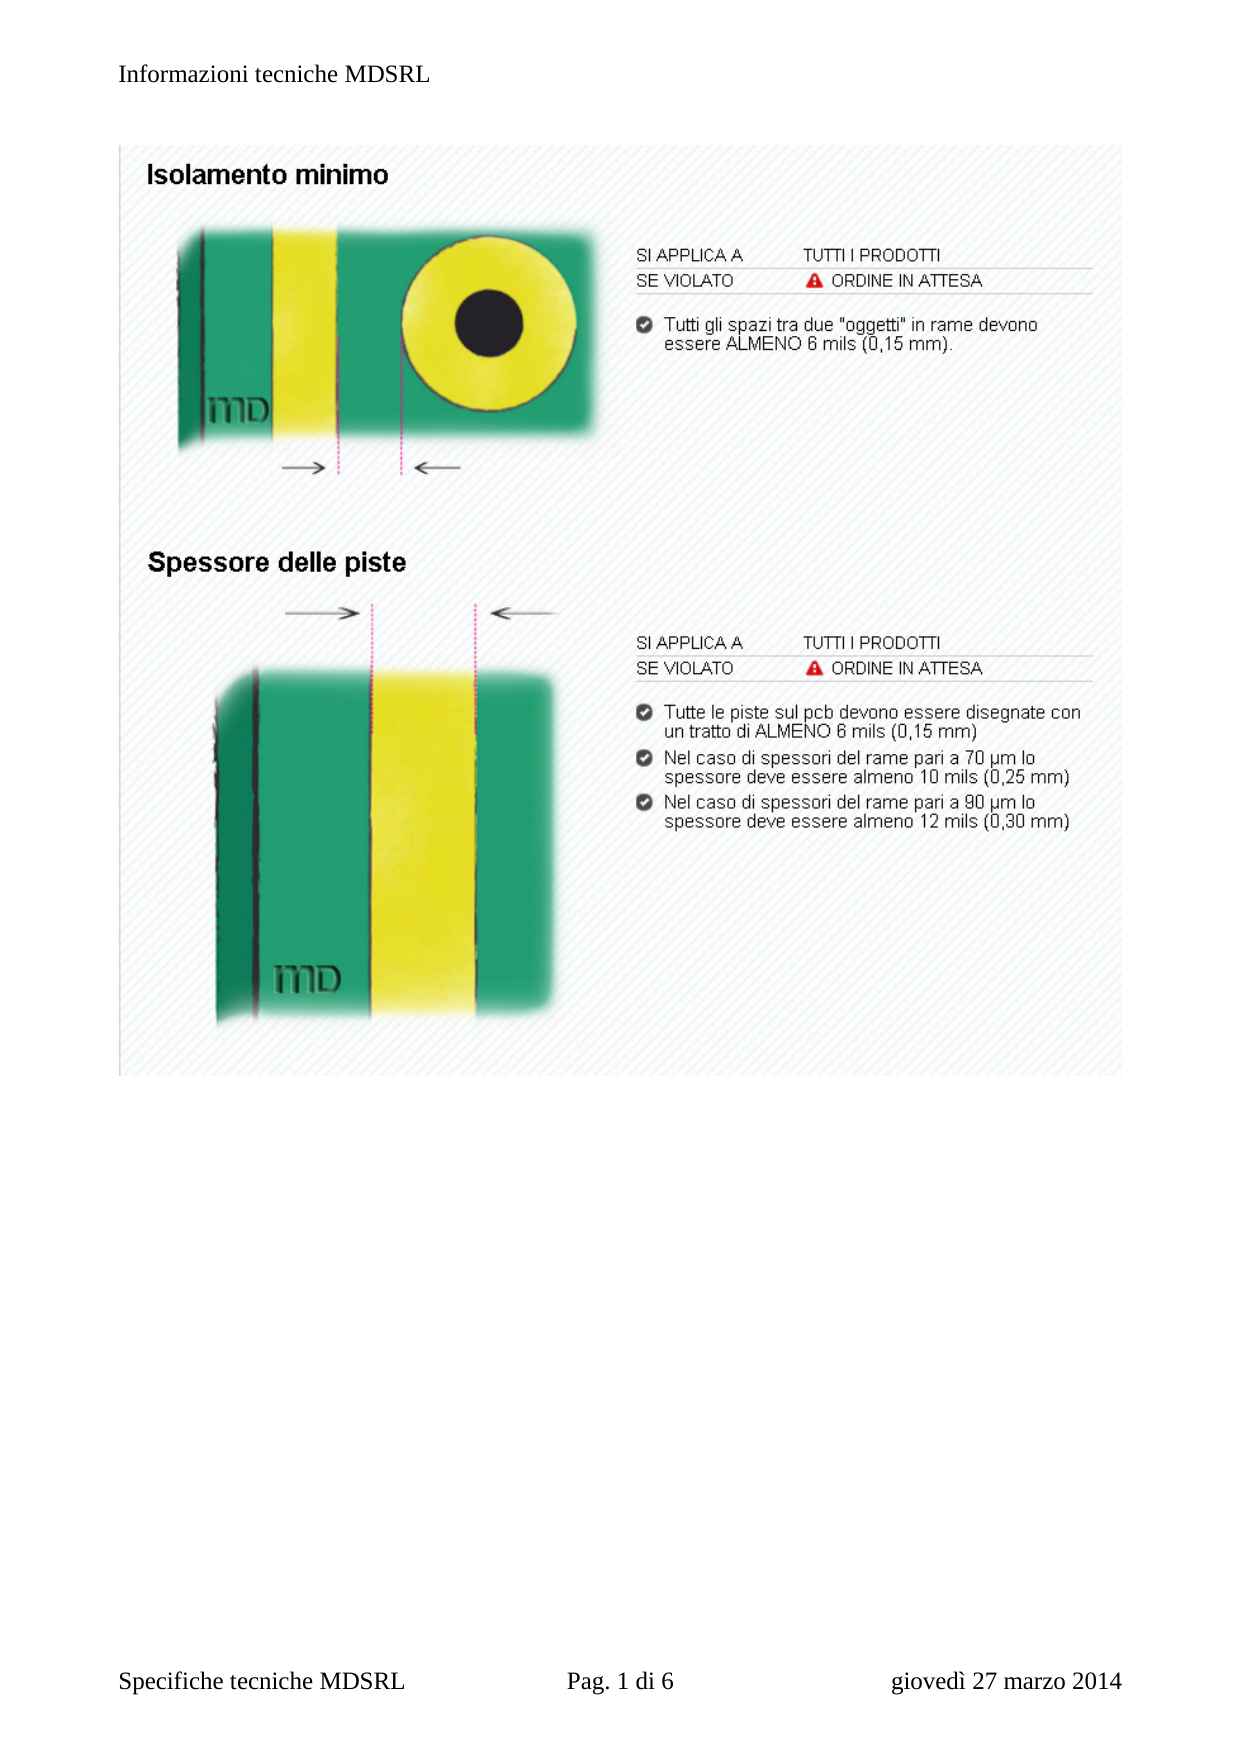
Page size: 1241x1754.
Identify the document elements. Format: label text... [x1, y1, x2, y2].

picture [118, 145, 1123, 1076]
text Informazioni tecniche MDSRL [118, 59, 1122, 88]
